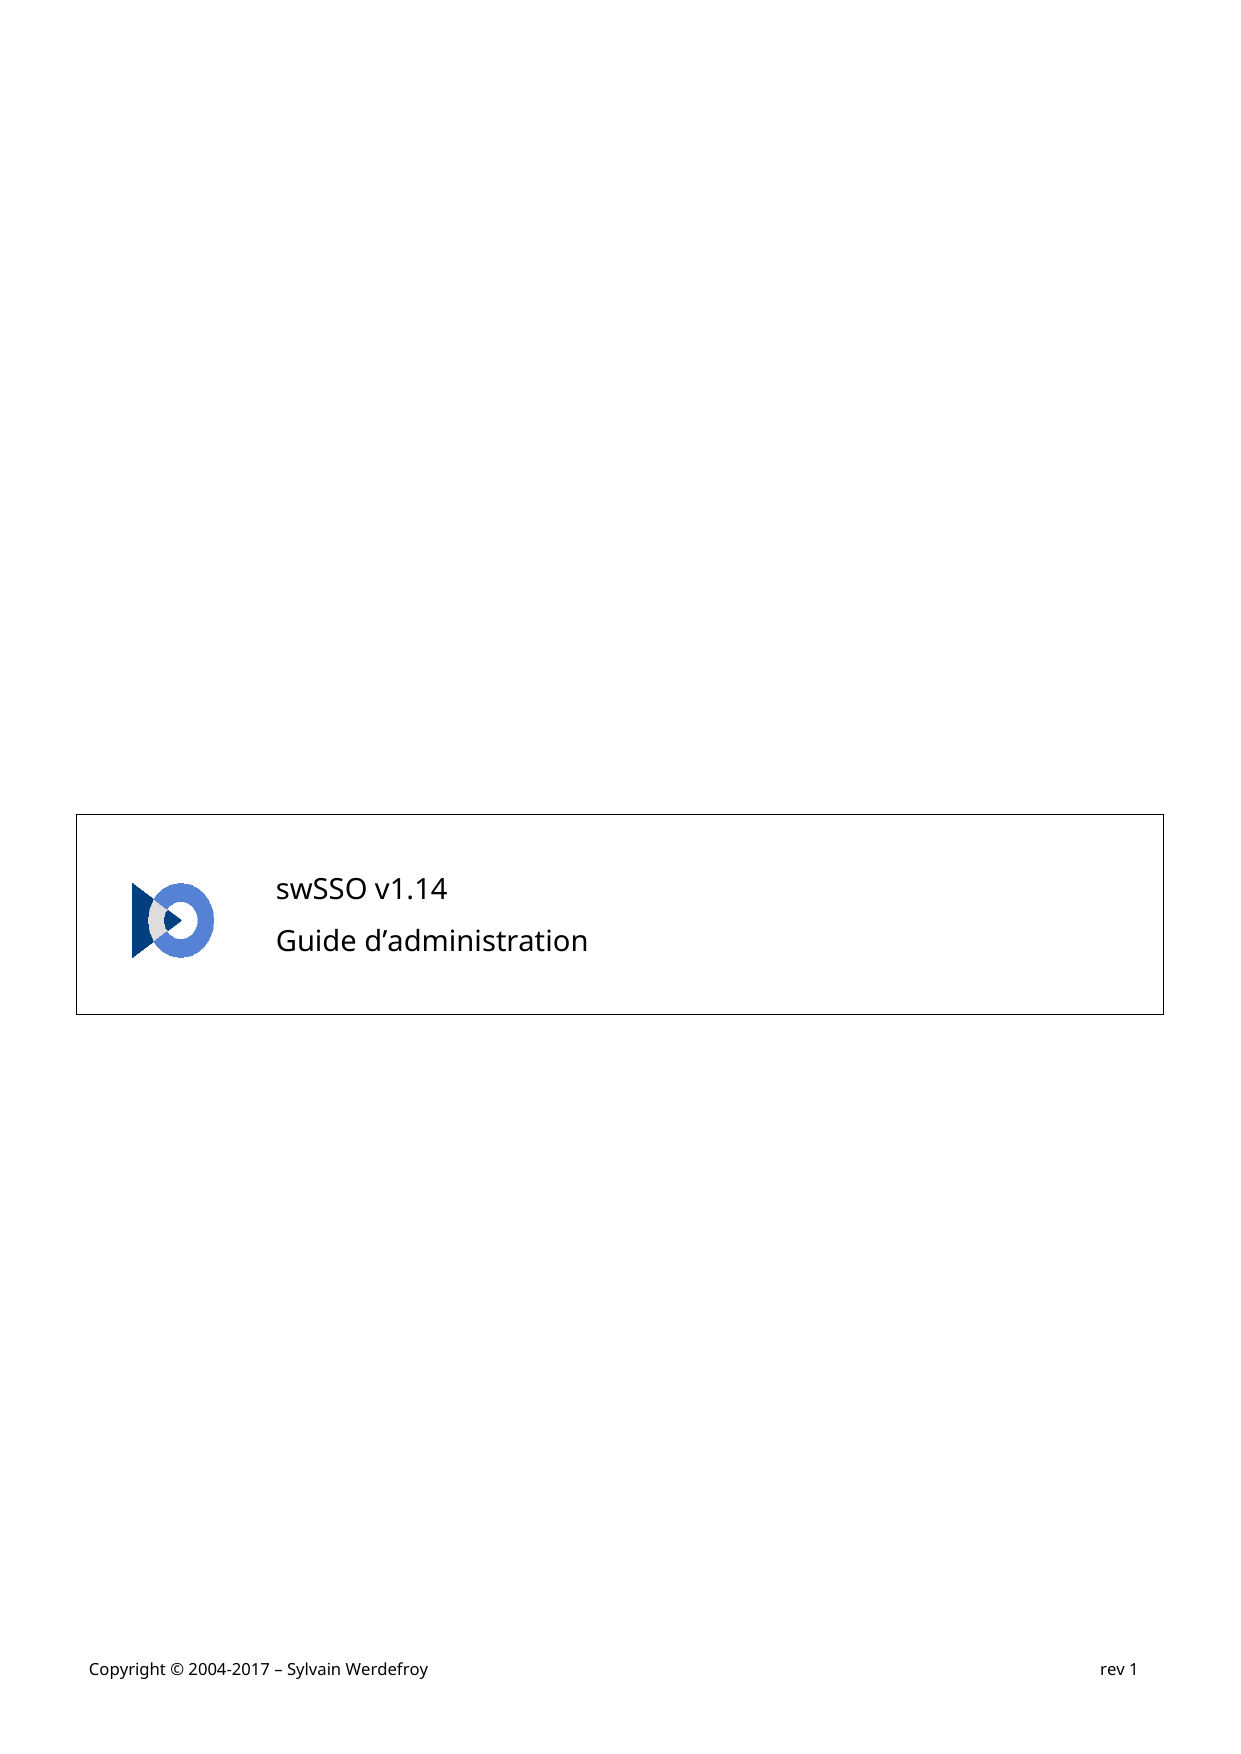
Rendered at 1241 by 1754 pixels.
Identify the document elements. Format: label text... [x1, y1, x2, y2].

picture [123, 873, 222, 968]
table_header swSSO v1.14 Guide d’administration [260, 815, 988, 1014]
table_header [988, 815, 1163, 1014]
table_header [77, 815, 260, 1014]
